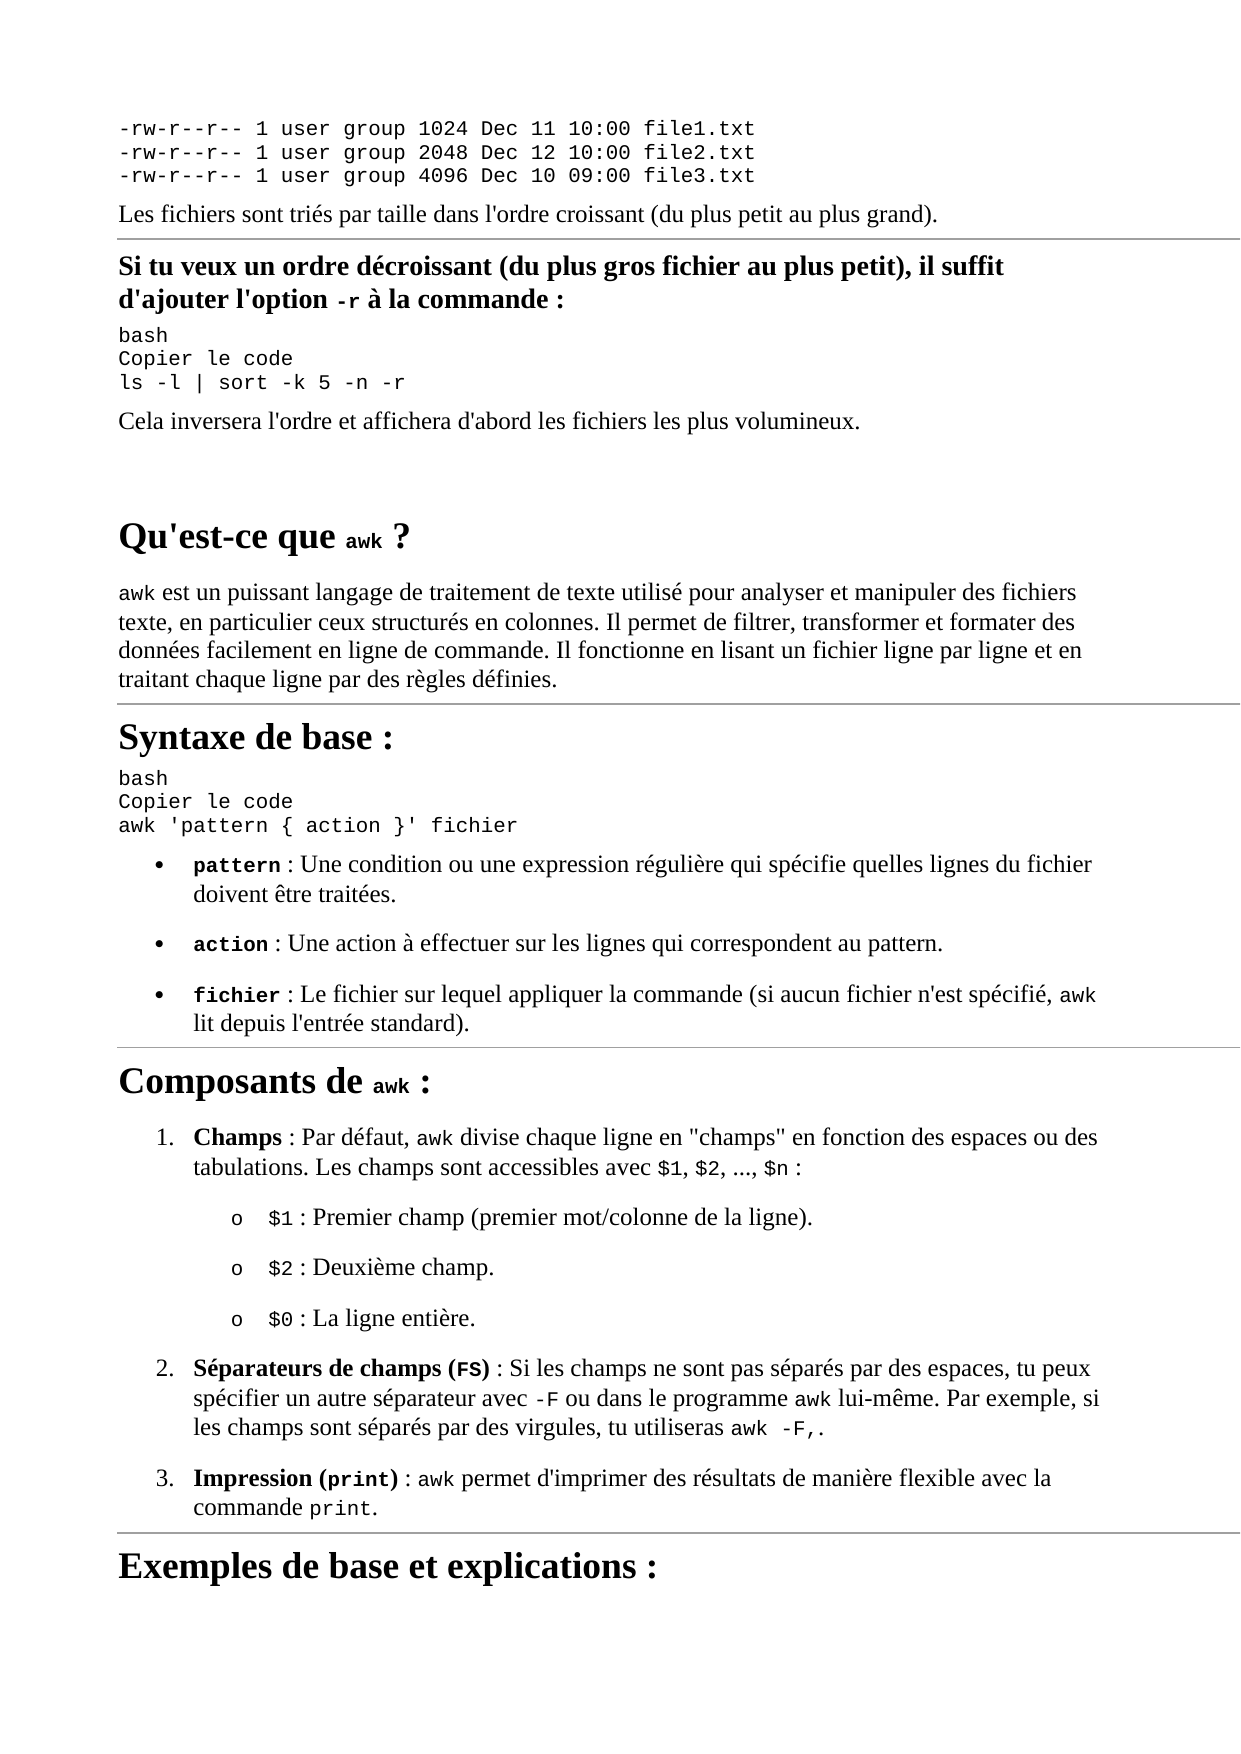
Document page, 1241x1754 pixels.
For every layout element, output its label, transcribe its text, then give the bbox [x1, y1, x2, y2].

subtitle Composants de awk : [118, 1058, 1122, 1101]
list fichier : Le fichier sur lequel appliquer la commande (si aucun fichier n'est spécifié, awk lit depuis l'entrée standard). [156, 979, 1122, 1037]
subtitle Syntaxe de base : [118, 714, 1122, 757]
subtitle Exemples de base et explications : [118, 1543, 1122, 1586]
text bash [118, 768, 1122, 791]
text Cela inversera l'ordre et affichera d'abord les fichiers les plus volumineux. [118, 406, 1122, 435]
text ls -l | sort -k 5 -n -r [118, 372, 1122, 396]
list $1 : Premier champ (premier mot/colonne de la ligne). [231, 1202, 1122, 1232]
text -rw-r--r-- 1 user group 4096 Dec 10 09:00 file3.txt [118, 165, 1122, 189]
list Champs : Par défaut, awk divise chaque ligne en "champs" en fonction des espaces ou des tabulations. Les champs sont accessibles avec $1, $2, ..., $n : [156, 1122, 1122, 1181]
text Copier le code [118, 791, 1122, 815]
list action : Une action à effectuer sur les lignes qui correspondent au pattern. [156, 928, 1122, 958]
list $2 : Deuxième champ. [231, 1252, 1122, 1282]
text Copier le code [118, 348, 1122, 372]
text awk 'pattern { action }' fichier [118, 815, 1122, 839]
text awk est un puissant langage de traitement de texte utilisé pour analyser et manipuler des fichiers texte, en particulier ceux structurés en colonnes. Il permet de filtrer, transformer et formater des données facilement en ligne de commande. Il fonctionne en lisant un fichier ligne par ligne et en traitant chaque ligne par des règles définies. [118, 577, 1122, 693]
list pattern : Une condition ou une expression régulière qui spécifie quelles lignes du fichier doivent être traitées. [156, 849, 1122, 907]
text Les fichiers sont triés par taille dans l'ordre croissant (du plus petit au plus grand). [118, 199, 1122, 228]
subtitle Qu'est-ce que awk ? [118, 513, 1122, 556]
list Impression (print) : awk permet d'imprimer des résultats de manière flexible avec la commande print. [156, 1463, 1122, 1522]
text -rw-r--r-- 1 user group 2048 Dec 12 10:00 file2.txt [118, 142, 1122, 165]
list Séparateurs de champs (FS) : Si les champs ne sont pas séparés par des espaces, tu peux spécifier un autre séparateur avec -F ou dans le programme awk lui-même. Par exemple, si les champs sont séparés par des virgules, tu utiliseras awk -F,. [156, 1353, 1122, 1442]
list $0 : La ligne entière. [231, 1303, 1122, 1332]
text bash [118, 325, 1122, 348]
text -rw-r--r-- 1 user group 1024 Dec 11 10:00 file1.txt [118, 118, 1122, 142]
subtitle Si tu veux un ordre décroissant (du plus gros fichier au plus petit), il suffit d'ajouter l'option -r à la commande : [118, 249, 1122, 314]
